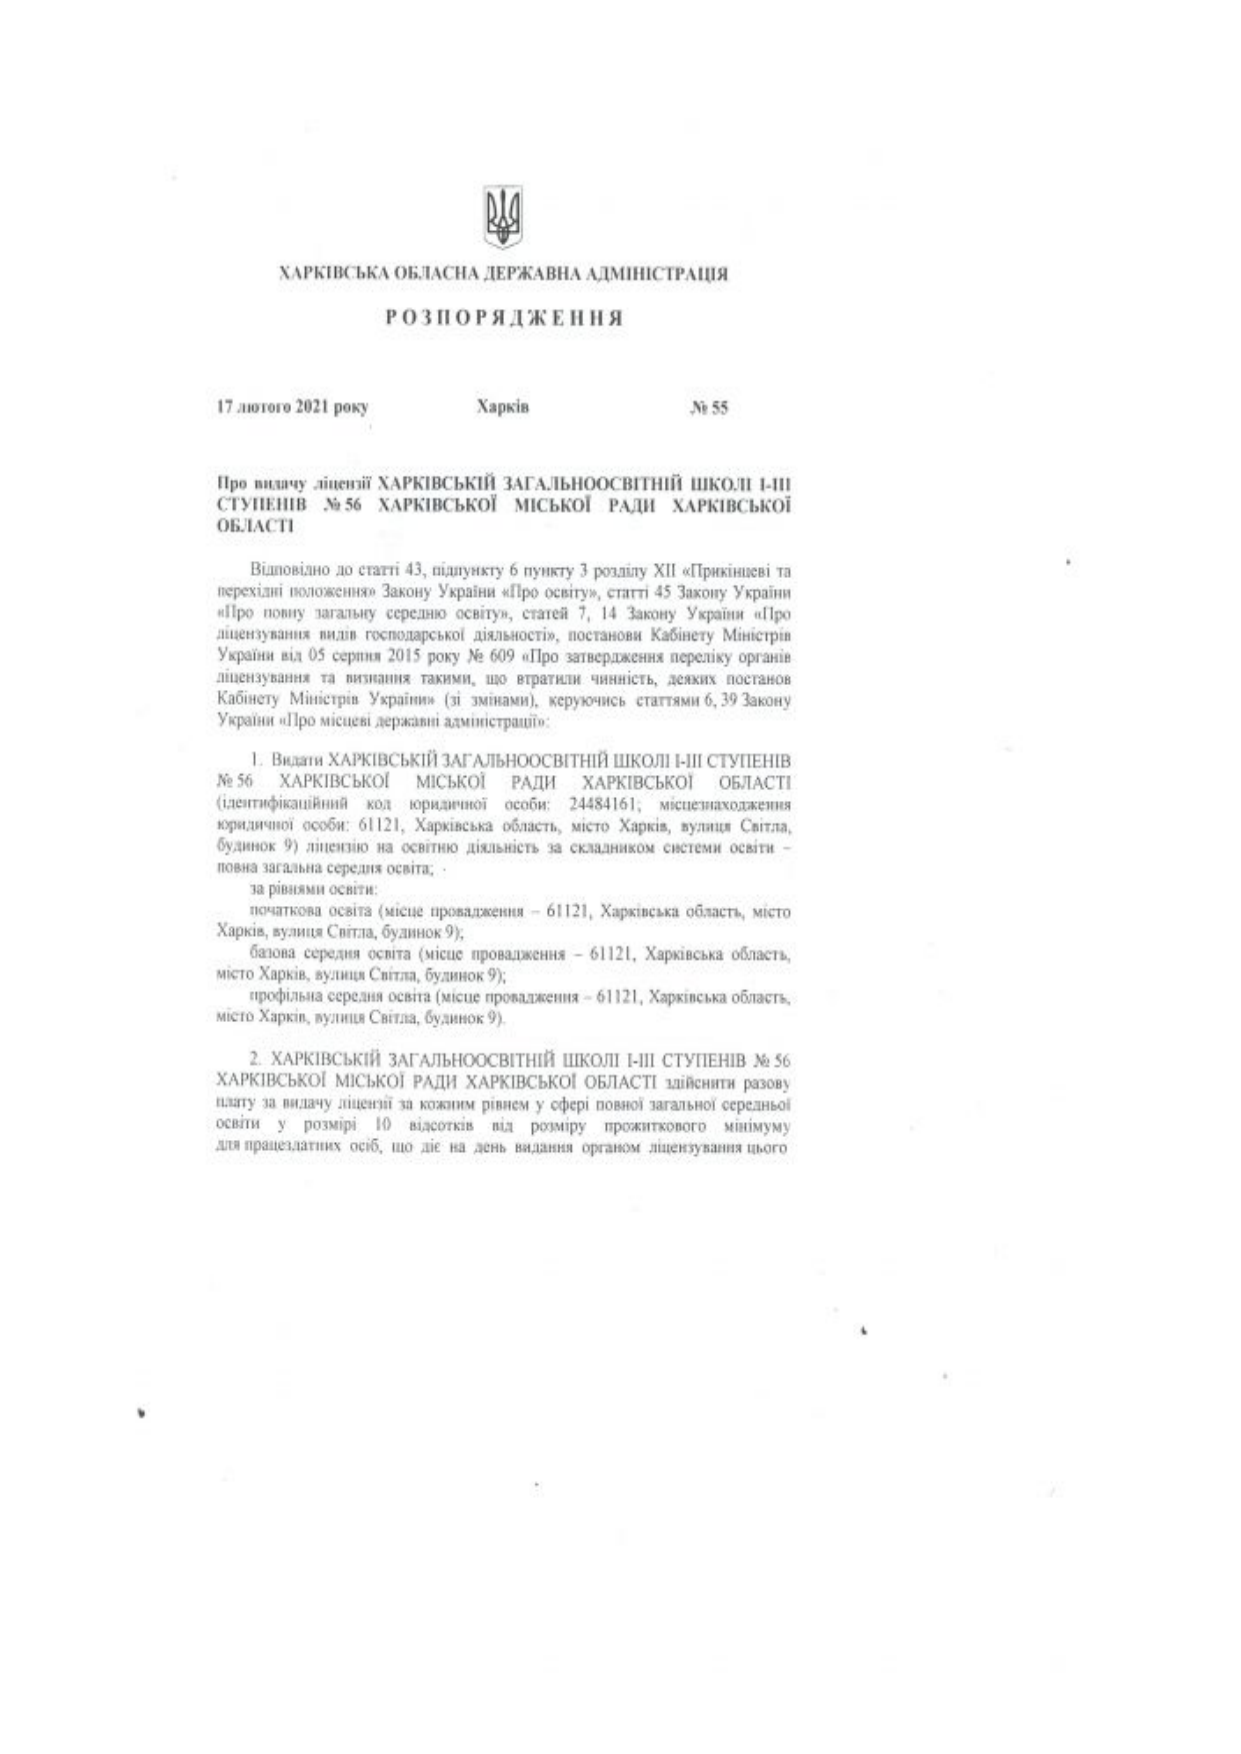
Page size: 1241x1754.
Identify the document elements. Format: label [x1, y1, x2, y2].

picture [108, 118, 1132, 1704]
